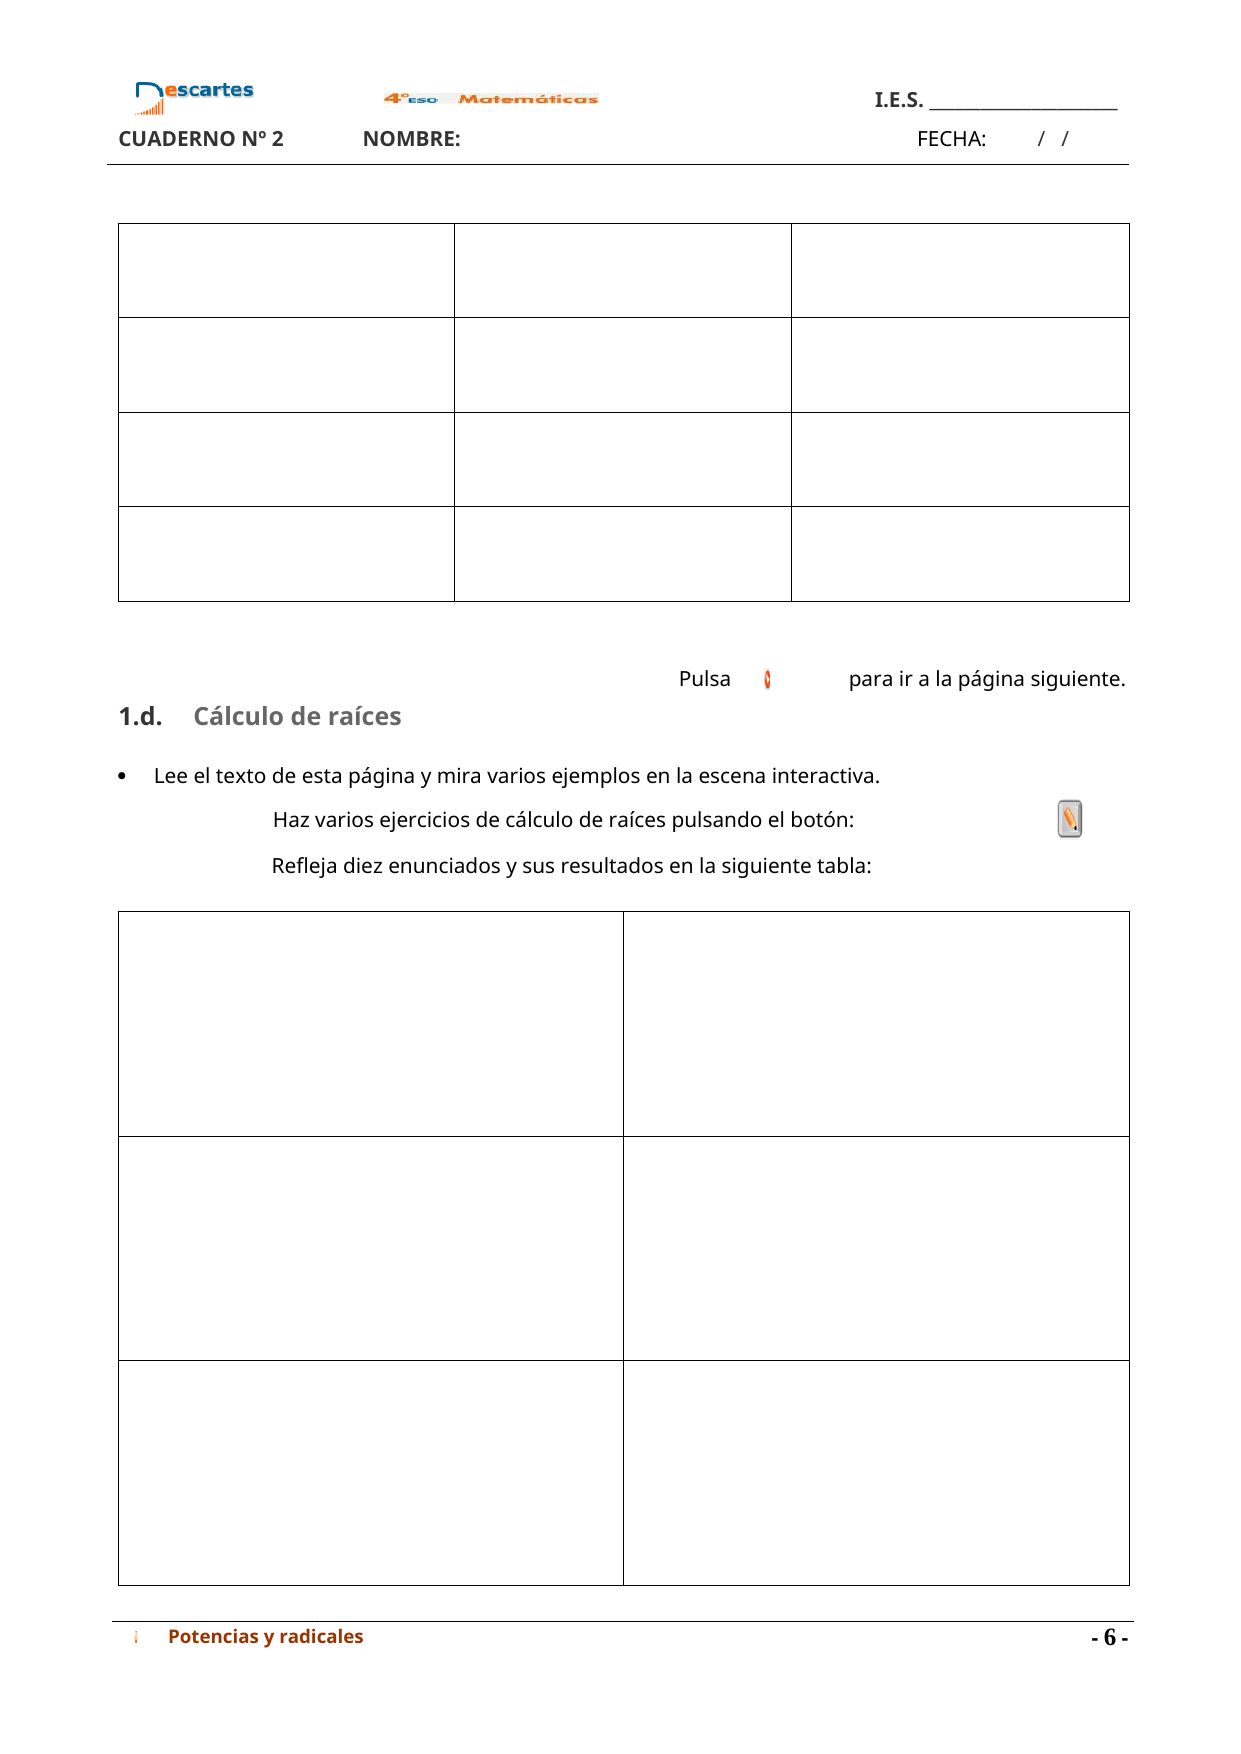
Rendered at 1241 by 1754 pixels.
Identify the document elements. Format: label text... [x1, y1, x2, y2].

picture [384, 93, 599, 105]
picture [134, 82, 257, 115]
table_header [455, 224, 791, 317]
picture [764, 668, 771, 690]
table_header Haz varios ejercicios de cálculo de raíces pulsando el botón: [107, 790, 996, 849]
table_cell [455, 507, 791, 601]
table_cell [1025, 849, 1129, 883]
table_cell [119, 318, 454, 412]
list Cálculo de raíces [118, 698, 1122, 732]
picture [134, 1631, 138, 1643]
table_cell [455, 413, 791, 506]
table_cell [119, 413, 454, 506]
table_header [119, 224, 454, 317]
table_cell [119, 507, 454, 601]
table_cell [119, 1361, 623, 1584]
list Lee el texto de esta página y mira varios ejemplos en la escena interactiva. [118, 761, 1122, 789]
table_header [1025, 790, 1129, 849]
table_cell Refleja diez enunciados y sus resultados en la siguiente tabla: [107, 849, 996, 883]
table_header Pulsa [111, 659, 738, 698]
table_cell [624, 1137, 1129, 1360]
table_header [996, 790, 1025, 849]
table_header [624, 912, 1129, 1136]
table_cell [792, 507, 1129, 601]
table_header [792, 224, 1129, 317]
table_cell [792, 413, 1129, 506]
table_header para ir a la página siguiente. [800, 659, 1141, 698]
table_cell [996, 849, 1025, 883]
table_header [119, 912, 623, 1136]
table_cell [792, 318, 1129, 412]
picture [1056, 798, 1083, 840]
table_cell [119, 1137, 623, 1360]
table_cell [624, 1361, 1129, 1584]
table_cell [455, 318, 791, 412]
table_header [738, 659, 800, 698]
